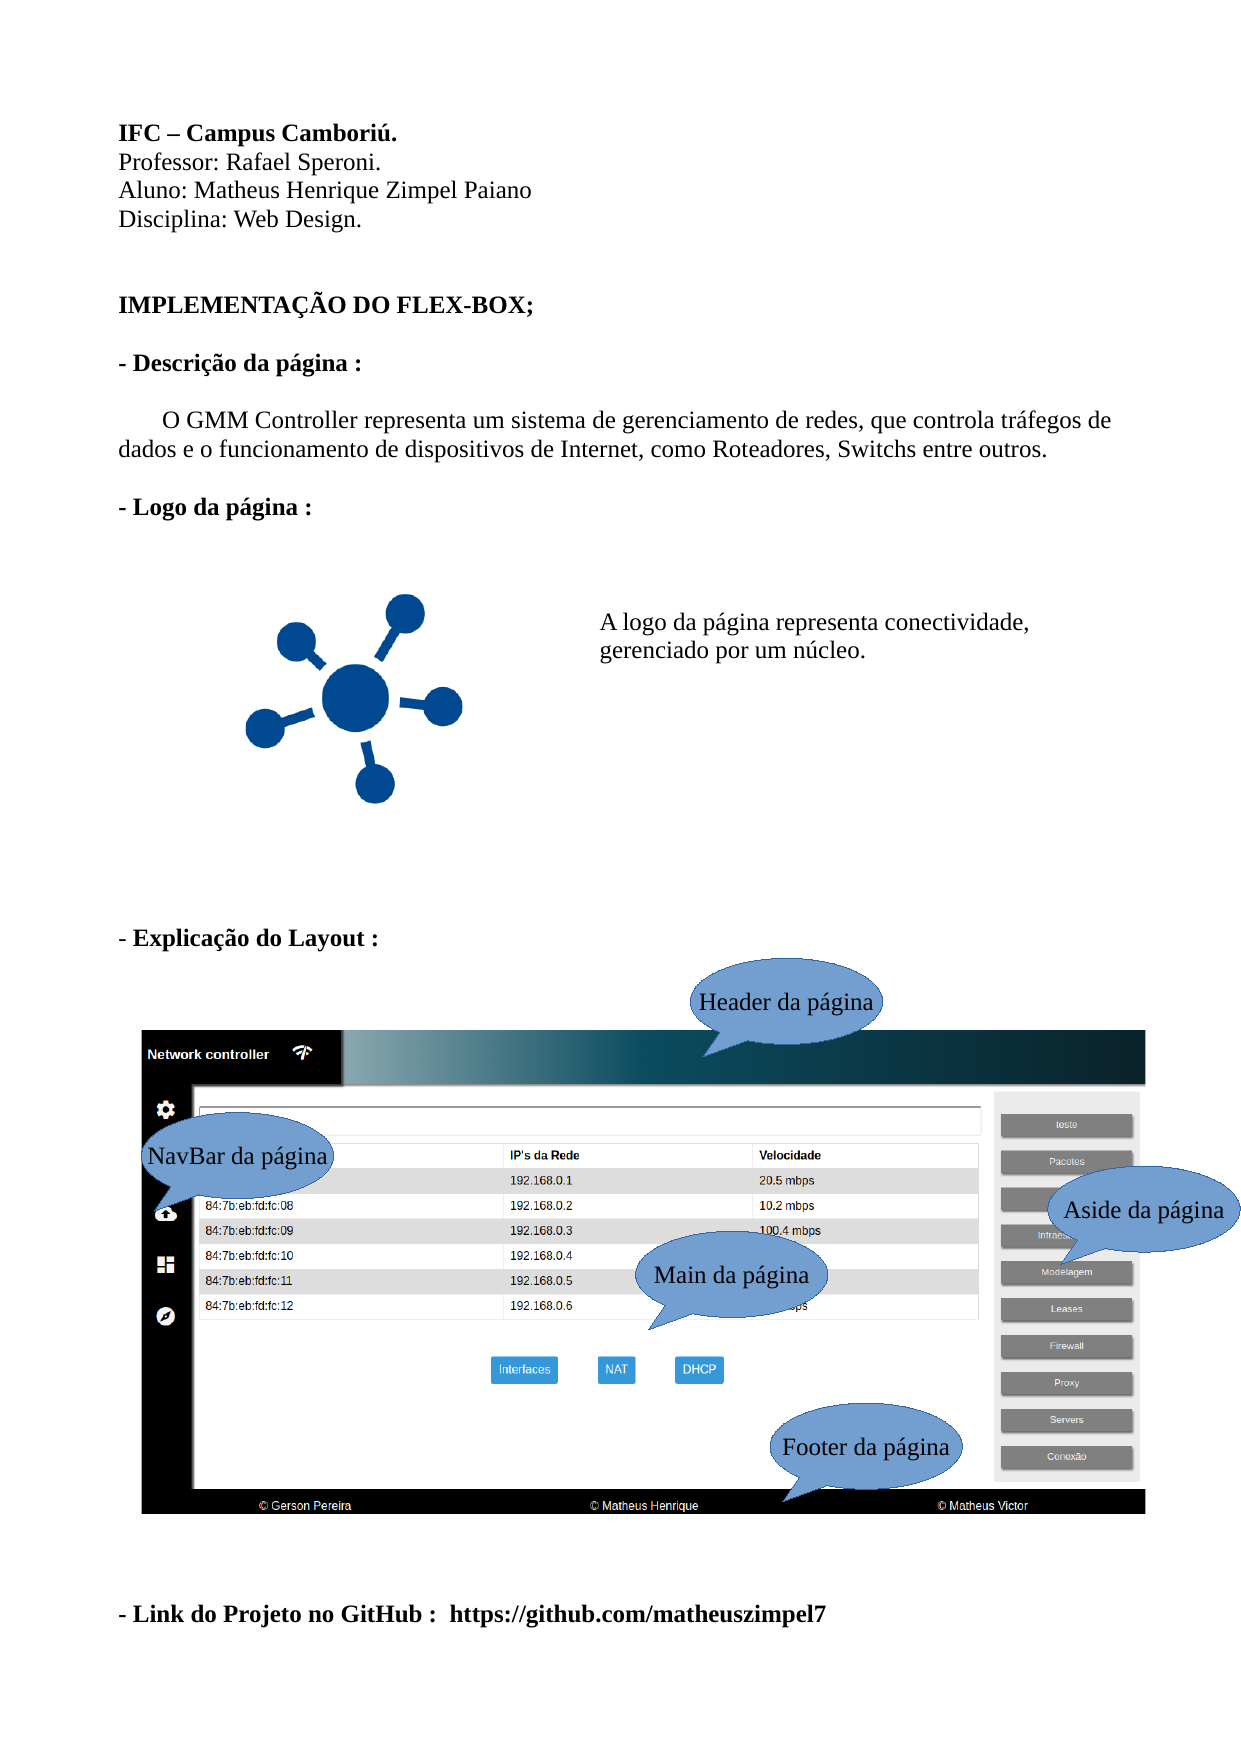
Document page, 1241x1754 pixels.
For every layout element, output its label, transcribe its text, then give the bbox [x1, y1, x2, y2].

text Professor: Rafael Speroni. [118, 147, 1122, 176]
picture [141, 1030, 1146, 1514]
text - Explicação do Layout : [118, 923, 1122, 952]
text Aluno: Matheus Henrique Zimpel Paiano [118, 176, 1122, 204]
text A logo da página representa conectividade, gerenciado por um núcleo. [560, 607, 1122, 664]
text IMPLEMENTAÇÃO DO FLEX-BOX; [118, 291, 1122, 319]
text - Descrição da página : [118, 348, 1122, 377]
text - Link do Projeto no GitHub : https://github.com/matheuszimpel7 [118, 1599, 1122, 1628]
text O GMM Controller representa um sistema de gerenciamento de redes, que controla tráfegos de dados e o funcionamento de dispositivos de Internet, como Roteadores, Switchs entre outros. [118, 406, 1122, 463]
text IFC – Campus Camboriú. [118, 118, 1122, 147]
text [118, 607, 148, 664]
text - Logo da página : [118, 492, 1122, 521]
picture [148, 559, 560, 838]
text Disciplina: Web Design. [118, 204, 1122, 233]
